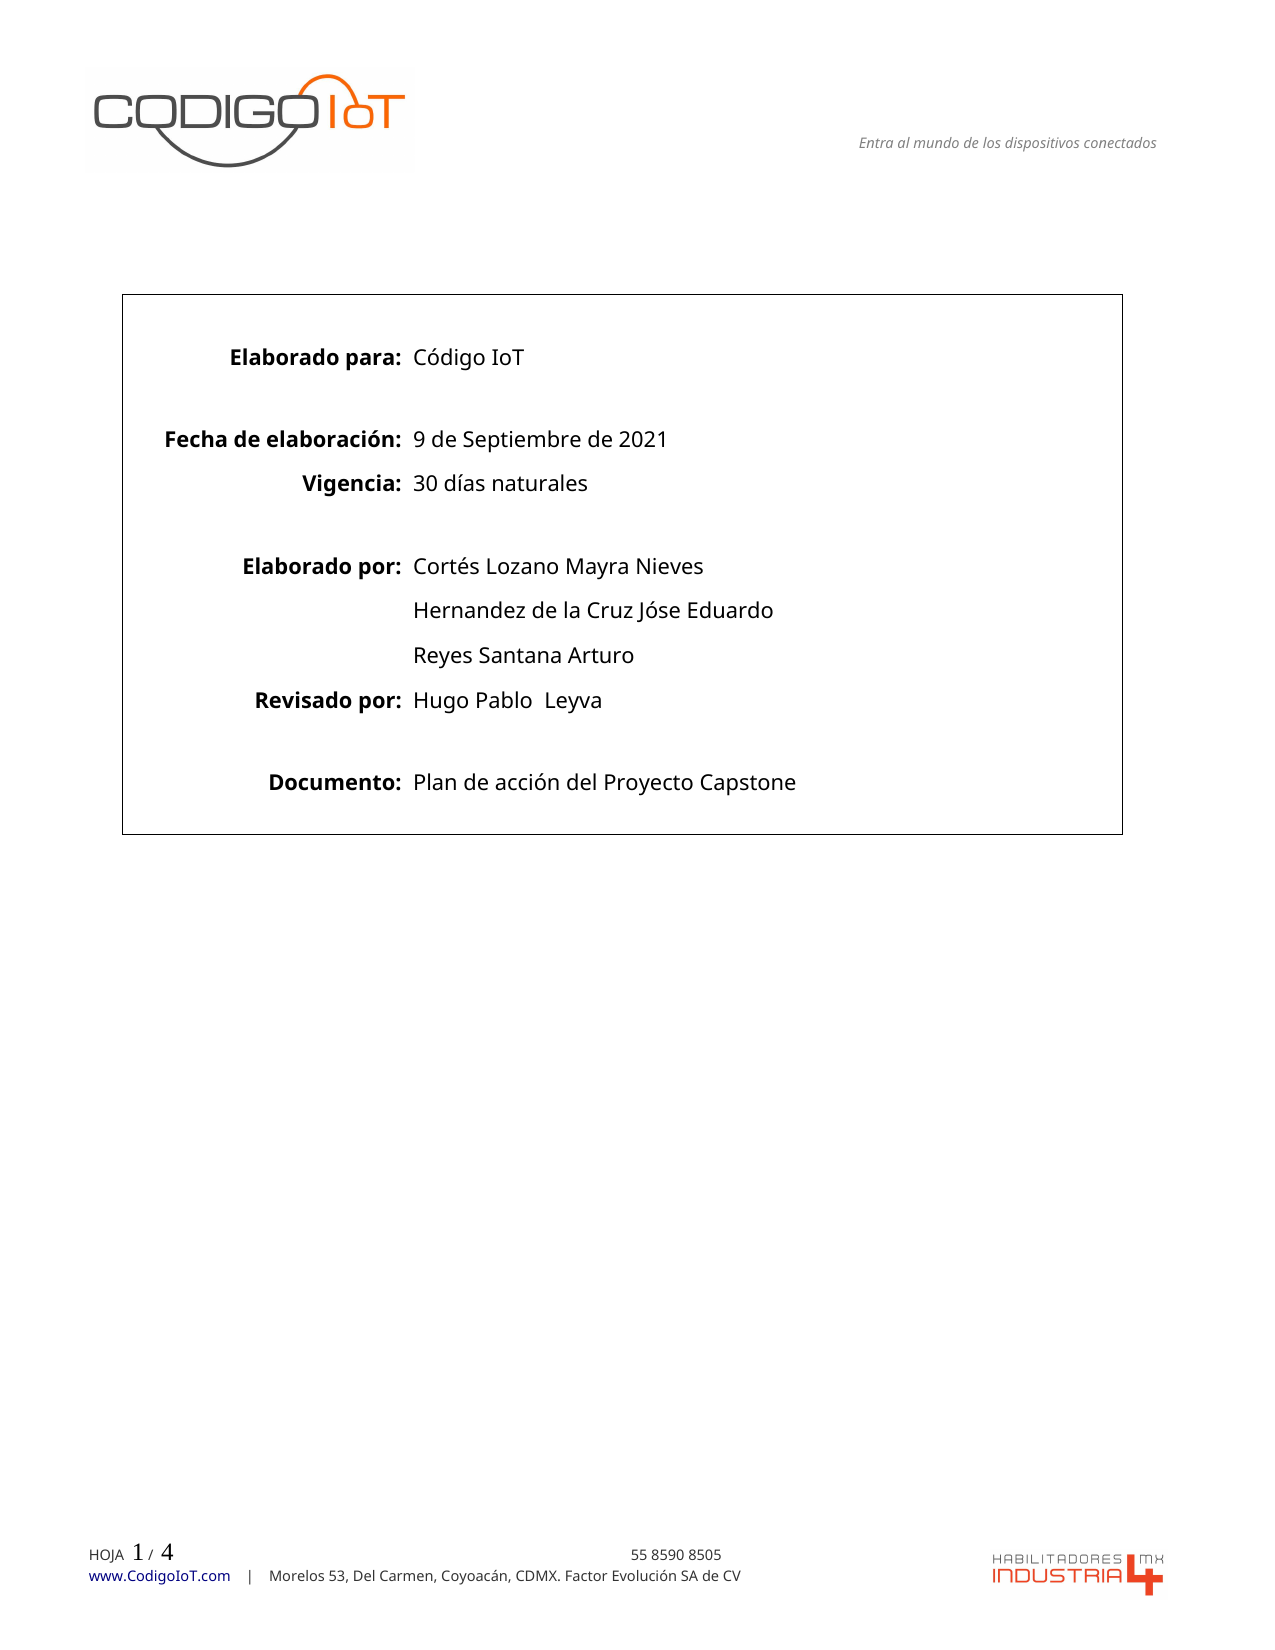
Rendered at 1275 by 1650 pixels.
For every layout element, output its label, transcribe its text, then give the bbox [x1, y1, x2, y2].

table_cell Vigencia: [123, 463, 407, 504]
table_cell [407, 504, 1122, 545]
picture [84, 67, 415, 173]
table_cell Elaborado por: Revisado por: [123, 545, 407, 720]
table_cell Fecha de elaboración: [123, 419, 407, 462]
table_header [123, 243, 1123, 294]
table_cell Plan de acción del Proyecto Capstone [407, 762, 1122, 803]
table_cell Código IoT [407, 336, 1122, 377]
picture [989, 1549, 1169, 1600]
table_cell Cortés Lozano Mayra Nieves Hernandez de la Cruz Jóse Eduardo Reyes Santana Arturo Hugo Pablo Leyva [407, 545, 1122, 720]
table_cell [123, 378, 407, 419]
table_cell [123, 720, 407, 762]
table_cell [123, 504, 407, 545]
table_cell [123, 295, 1122, 336]
table_cell [123, 803, 1122, 834]
table_cell [407, 720, 1122, 762]
table_cell [407, 378, 1122, 419]
table_cell Elaborado para: [123, 336, 407, 377]
table_cell Documento: [123, 762, 407, 803]
table_cell 30 días naturales [407, 463, 1122, 504]
table_cell 9 de Septiembre de 2021 [407, 419, 1122, 462]
